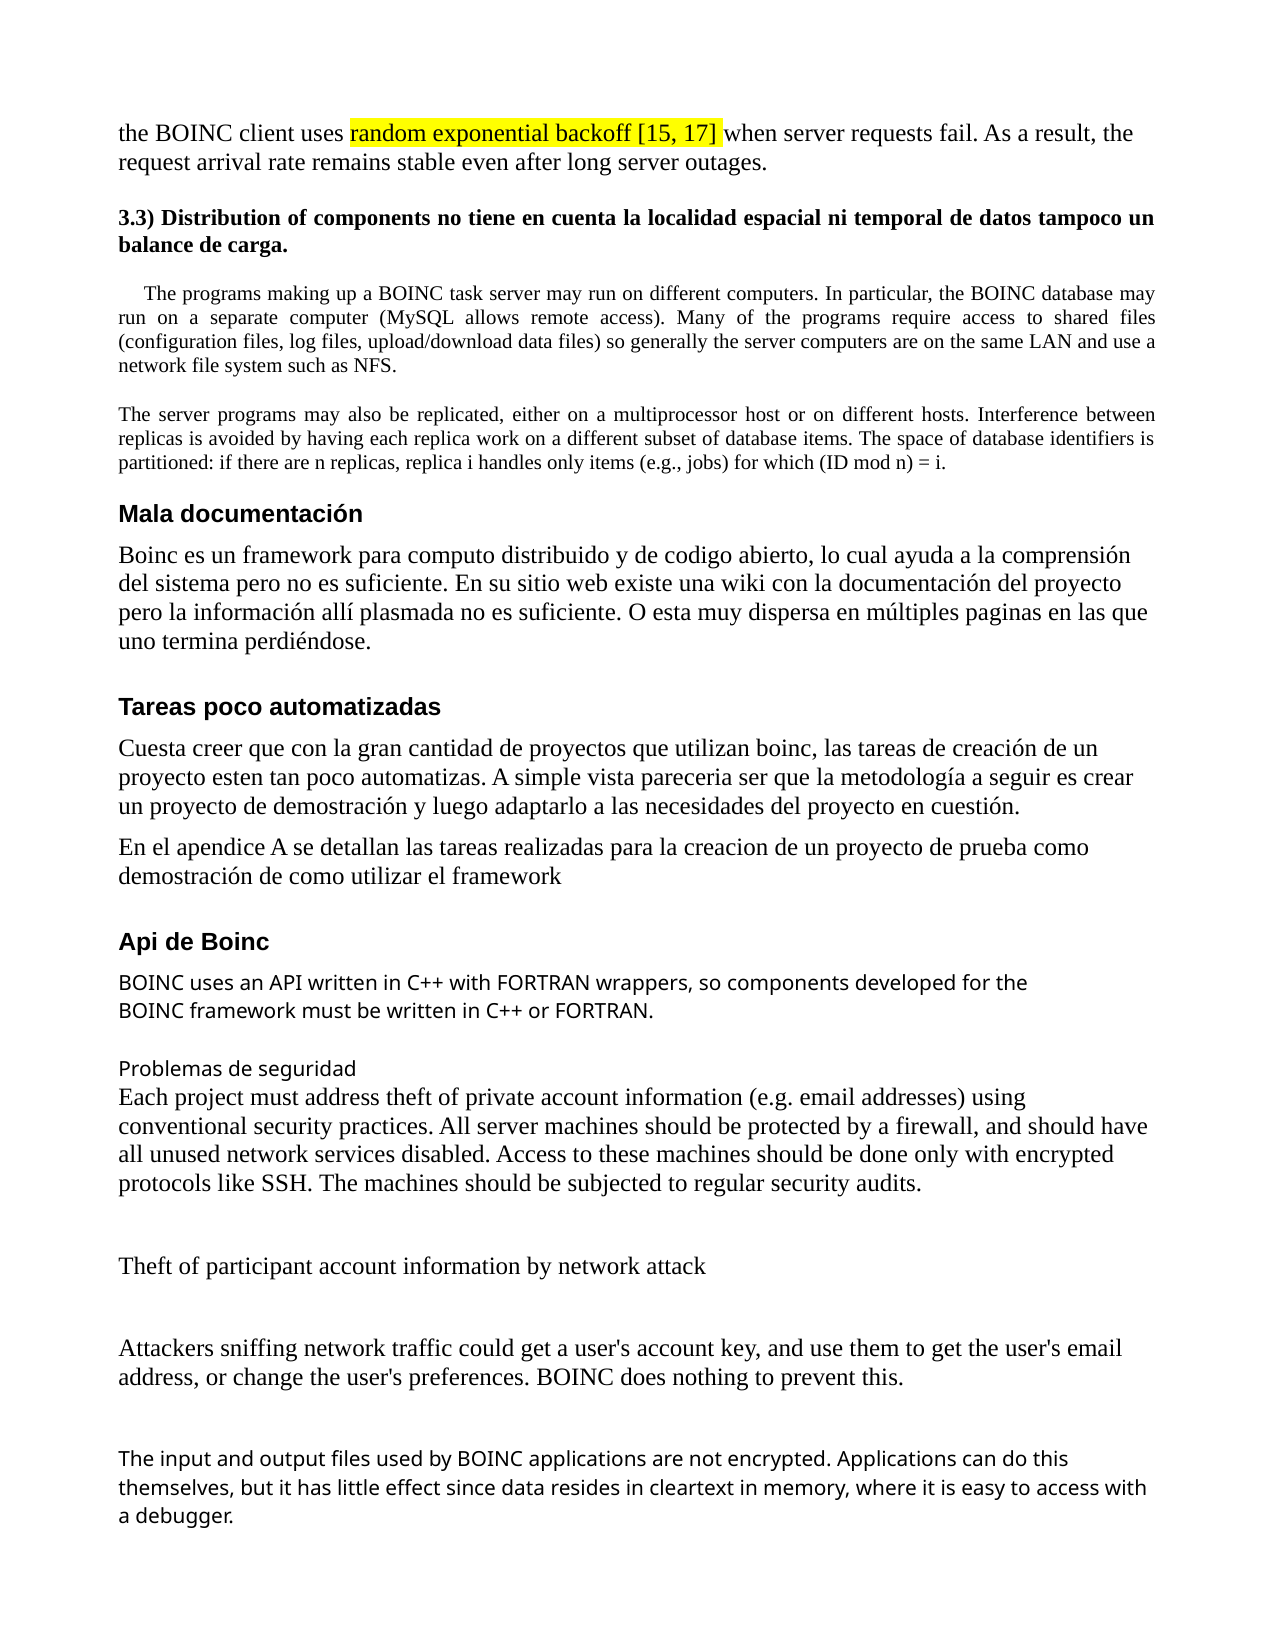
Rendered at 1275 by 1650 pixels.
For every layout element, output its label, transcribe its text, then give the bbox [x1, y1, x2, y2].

text Each project must address theft of private account information (e.g. email addresses) using conventional security practices. All server machines should be protected by a firewall, and should have all unused network services disabled. Access to these machines should be done only with encrypted protocols like SSH. The machines should be subjected to regular security audits. [118, 1082, 1157, 1197]
text Attackers sniffing network traffic could get a user's account key, and use them to get the user's email address, or change the user's preferences. BOINC does nothing to prevent this. [118, 1333, 1157, 1391]
subtitle Tareas poco automatizadas [118, 692, 1157, 721]
text Theft of participant account information by network attack [118, 1251, 1157, 1279]
subtitle Mala documentación [118, 499, 1157, 527]
text The server programs may also be replicated, either on a multiprocessor host or on different hosts. Interference between replicas is avoided by having each replica work on a different subset of database items. The space of database identifiers is partitioned: if there are n replicas, replica i handles only items (e.g., jobs) for which (ID mod n) = i. [118, 401, 1157, 474]
text Cuesta creer que con la gran cantidad de proyectos que utilizan boinc, las tareas de creación de un proyecto esten tan poco automatizas. A simple vista pareceria ser que la metodología a seguir es crear un proyecto de demostración y luego adaptarlo a las necesidades del proyecto en cuestión. [118, 733, 1157, 819]
text 3.3) Distribution of components no tiene en cuenta la localidad espacial ni temporal de datos tampoco un balance de carga. [118, 204, 1157, 257]
text BOINC uses an API written in C++ with FORTRAN wrappers, so components developed for the [118, 968, 1157, 996]
text The programs making up a BOINC task server may run on different computers. In particular, the BOINC database may run on a separate computer (MySQL allows remote access). Many of the programs require access to shared files (configuration files, log files, upload/download data files) so generally the server computers are on the same LAN and use a network file system such as NFS. [118, 281, 1157, 377]
text Problemas de seguridad [118, 1054, 1157, 1082]
subtitle Api de Boinc [118, 927, 1157, 956]
text Boinc es un framework para computo distribuido y de codigo abierto, lo cual ayuda a la comprensión del sistema pero no es suficiente. En su sitio web existe una wiki con la documentación del proyecto pero la información allí plasmada no es suficiente. O esta muy dispersa en múltiples paginas en las que uno termina perdiéndose. [118, 540, 1157, 655]
text BOINC framework must be written in C++ or FORTRAN. [118, 996, 1157, 1025]
text the BOINC client uses random exponential backoff [15, 17] when server requests fail. As a result, the request arrival rate remains stable even after long server outages. [118, 118, 1157, 176]
text En el apendice A se detallan las tareas realizadas para la creacion de un proyecto de prueba como demostración de como utilizar el framework [118, 832, 1157, 889]
text The input and output files used by BOINC applications are not encrypted. Applications can do this themselves, but it has little effect since data resides in cleartext in memory, where it is easy to access with a debugger. [118, 1444, 1157, 1530]
